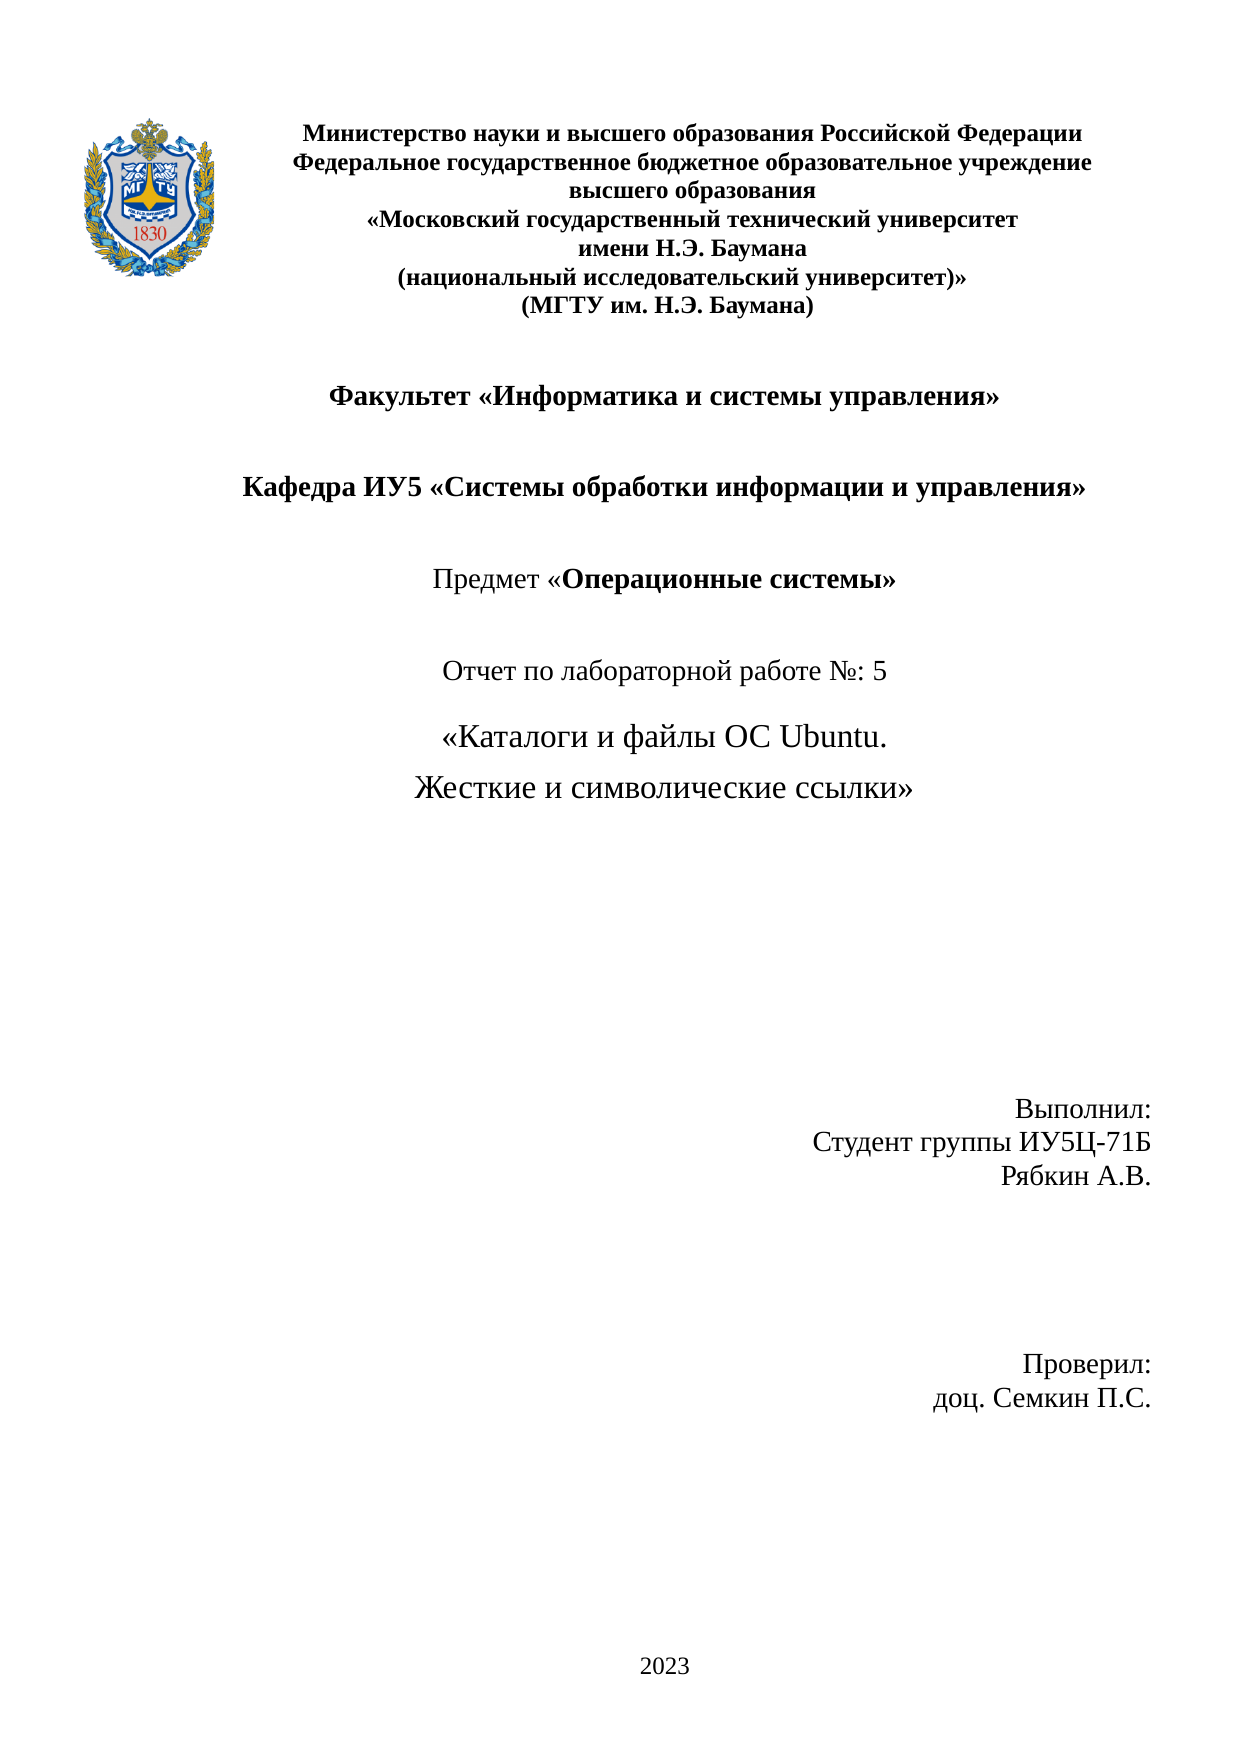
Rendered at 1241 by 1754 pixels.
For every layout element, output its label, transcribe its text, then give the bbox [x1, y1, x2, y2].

text Жесткие и символические ссылки» [177, 767, 1152, 805]
text Федеральное государственное бюджетное образовательное учреждение [177, 147, 1152, 176]
text Проверил: [177, 1346, 1152, 1380]
text Отчет по лабораторной работе №: 5 [177, 653, 1152, 687]
text высшего образования [177, 176, 1152, 204]
text Выполнил: [177, 1091, 1152, 1124]
text «Каталоги и файлы ОС Ubuntu. [177, 716, 1152, 754]
text Министерство науки и высшего образования Российской Федерации [177, 118, 1152, 147]
text Факультет «Информатика и системы управления» [177, 378, 1152, 411]
text (национальный исследовательский университет)» [177, 262, 1152, 291]
text «Московский государственный технический университет [177, 204, 1152, 233]
text (МГТУ им. Н.Э. Баумана) [177, 291, 1152, 319]
text Студент группы ИУ5Ц-71Б [177, 1124, 1152, 1158]
text Предмет «Операционные системы» [177, 561, 1152, 595]
text доц. Семкин П.С. [177, 1380, 1152, 1413]
text Кафедра ИУ5 «Системы обработки информации и управления» [177, 469, 1152, 503]
text имени Н.Э. Баумана [177, 233, 1152, 262]
text Рябкин А.В. [177, 1158, 1152, 1192]
